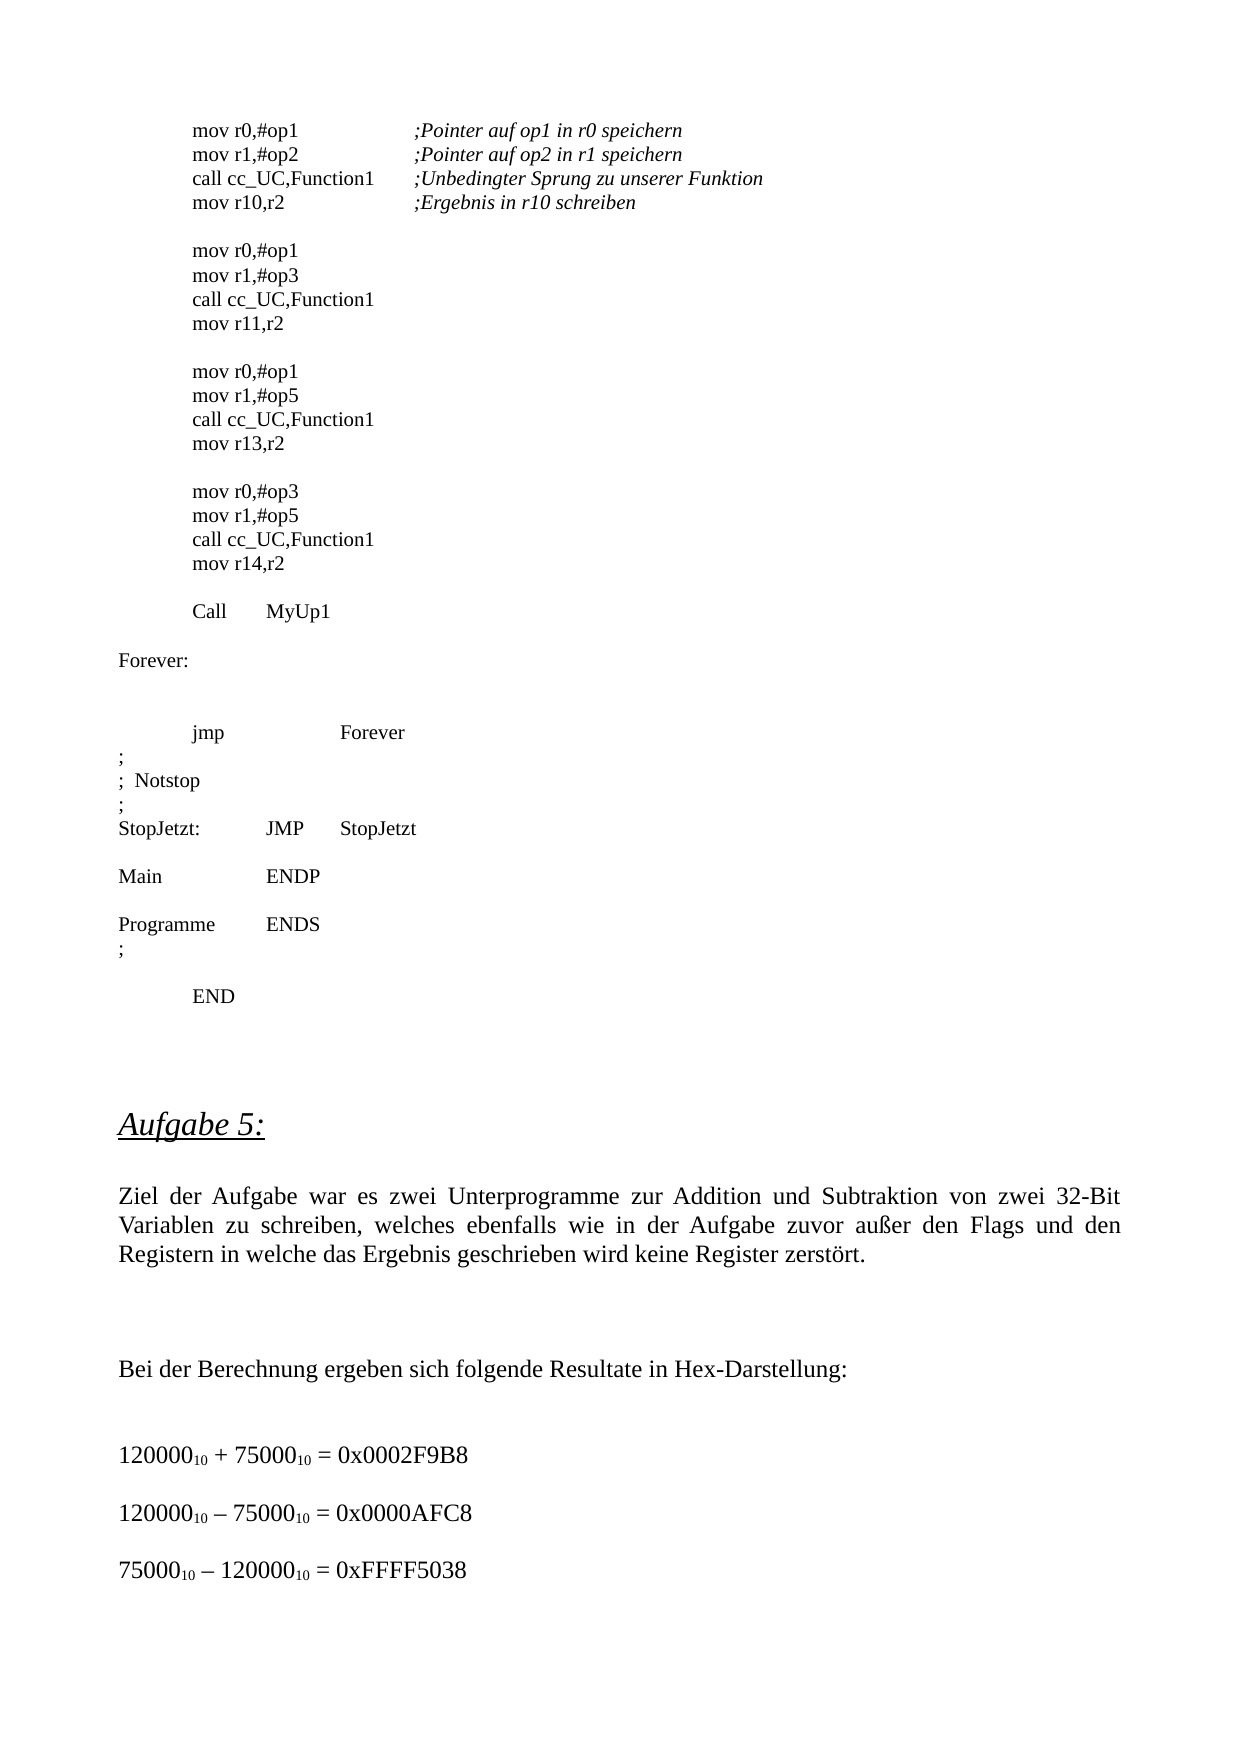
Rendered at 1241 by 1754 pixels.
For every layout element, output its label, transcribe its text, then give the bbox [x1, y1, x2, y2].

text mov r1,#op3 [118, 262, 1122, 287]
text 12000010 – 7500010 = 0x0000AFC8 [118, 1498, 1122, 1526]
text Forever: [118, 647, 1122, 672]
text Aufgabe 5: [118, 1105, 1122, 1143]
text Bei der Berechnung ergeben sich folgende Resultate in Hex-Darstellung: [118, 1354, 1122, 1383]
text 7500010 – 12000010 = 0xFFFF5038 [118, 1555, 1122, 1584]
text call cc_UC,Function1 [118, 527, 1122, 551]
text 12000010 + 7500010 = 0x0002F9B8 [118, 1440, 1122, 1469]
text Call MyUp1 [118, 599, 1122, 623]
text Main ENDP [118, 864, 1122, 888]
text mov r0,#op1 [118, 359, 1122, 383]
text Programme ENDS [118, 912, 1122, 936]
text jmp Forever [118, 720, 1122, 744]
text mov r14,r2 [118, 551, 1122, 575]
text mov r1,#op2 ;Pointer auf op2 in r1 speichern [118, 142, 1122, 166]
text ; [118, 792, 1122, 816]
text mov r1,#op5 [118, 383, 1122, 407]
text mov r11,r2 [118, 311, 1122, 335]
text mov r10,r2 ;Ergebnis in r10 schreiben [118, 190, 1122, 214]
text ; [118, 744, 1122, 768]
text call cc_UC,Function1 [118, 287, 1122, 311]
text mov r0,#op1 ;Pointer auf op1 in r0 speichern [118, 118, 1122, 142]
text mov r0,#op3 [118, 479, 1122, 503]
text StopJetzt: JMP StopJetzt [118, 816, 1122, 840]
text mov r1,#op5 [118, 503, 1122, 527]
text END [118, 984, 1122, 1008]
text mov r13,r2 [118, 431, 1122, 455]
text call cc_UC,Function1 ;Unbedingter Sprung zu unserer Funktion [118, 166, 1122, 190]
text ; [118, 936, 1122, 960]
text Ziel der Aufgabe war es zwei Unterprogramme zur Addition und Subtraktion von zwei 32-Bit Variablen zu schreiben, welches ebenfalls wie in der Aufgabe zuvor außer den Flags und den Registern in welche das Ergebnis geschrieben wird keine Register zerstört. [118, 1181, 1122, 1268]
text ; Notstop [118, 768, 1122, 792]
text call cc_UC,Function1 [118, 407, 1122, 431]
text mov r0,#op1 [118, 238, 1122, 262]
